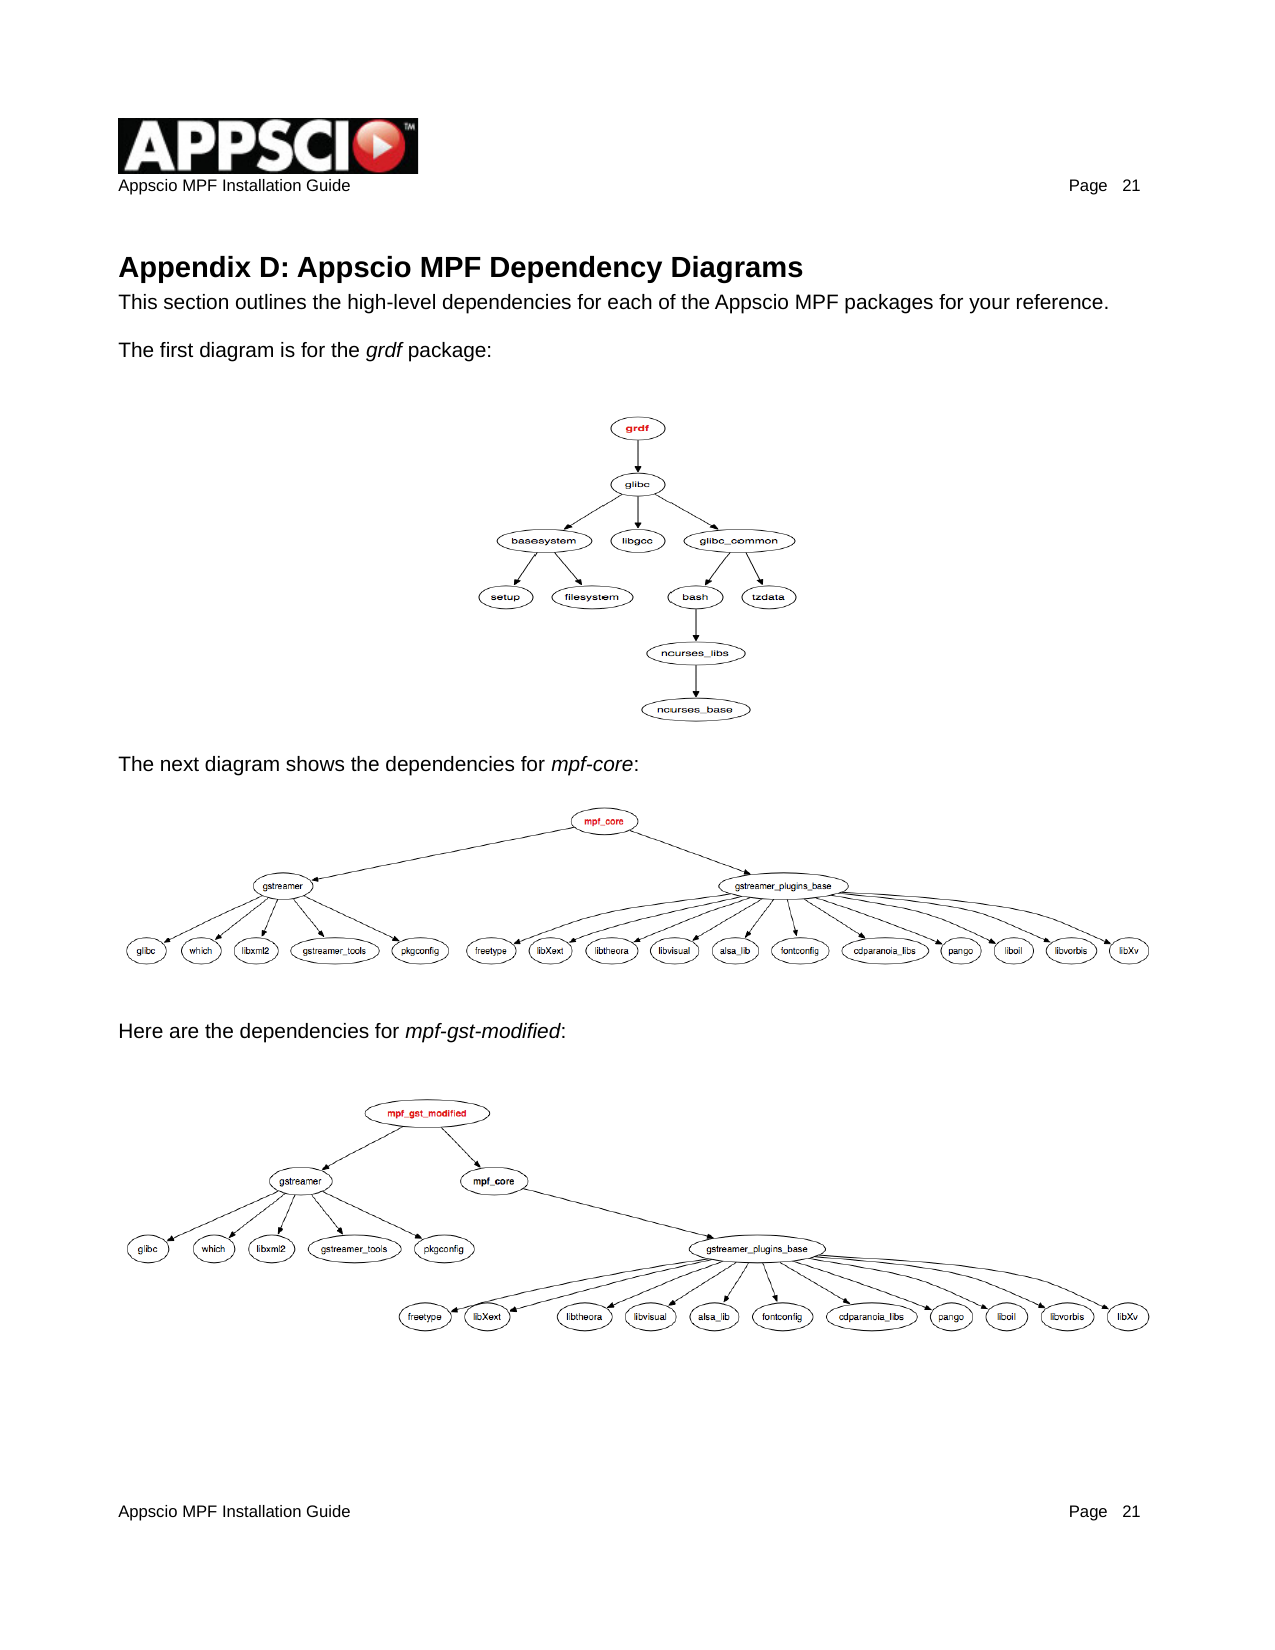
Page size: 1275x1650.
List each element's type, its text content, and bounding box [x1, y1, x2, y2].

subtitle Appendix D: Appscio MPF Dependency Diagrams [118, 250, 1157, 283]
text The first diagram is for the grdf package: [118, 337, 1157, 361]
picture [118, 1091, 1157, 1339]
picture [467, 409, 808, 728]
picture [118, 799, 1157, 972]
picture [118, 118, 419, 174]
text This section outlines the high-level dependencies for each of the Appscio MPF packages for your reference. [118, 289, 1157, 313]
text Here are the dependencies for mpf-gst-modified: [118, 1019, 1157, 1043]
text The next diagram shows the dependencies for mpf-core: [118, 752, 1157, 776]
